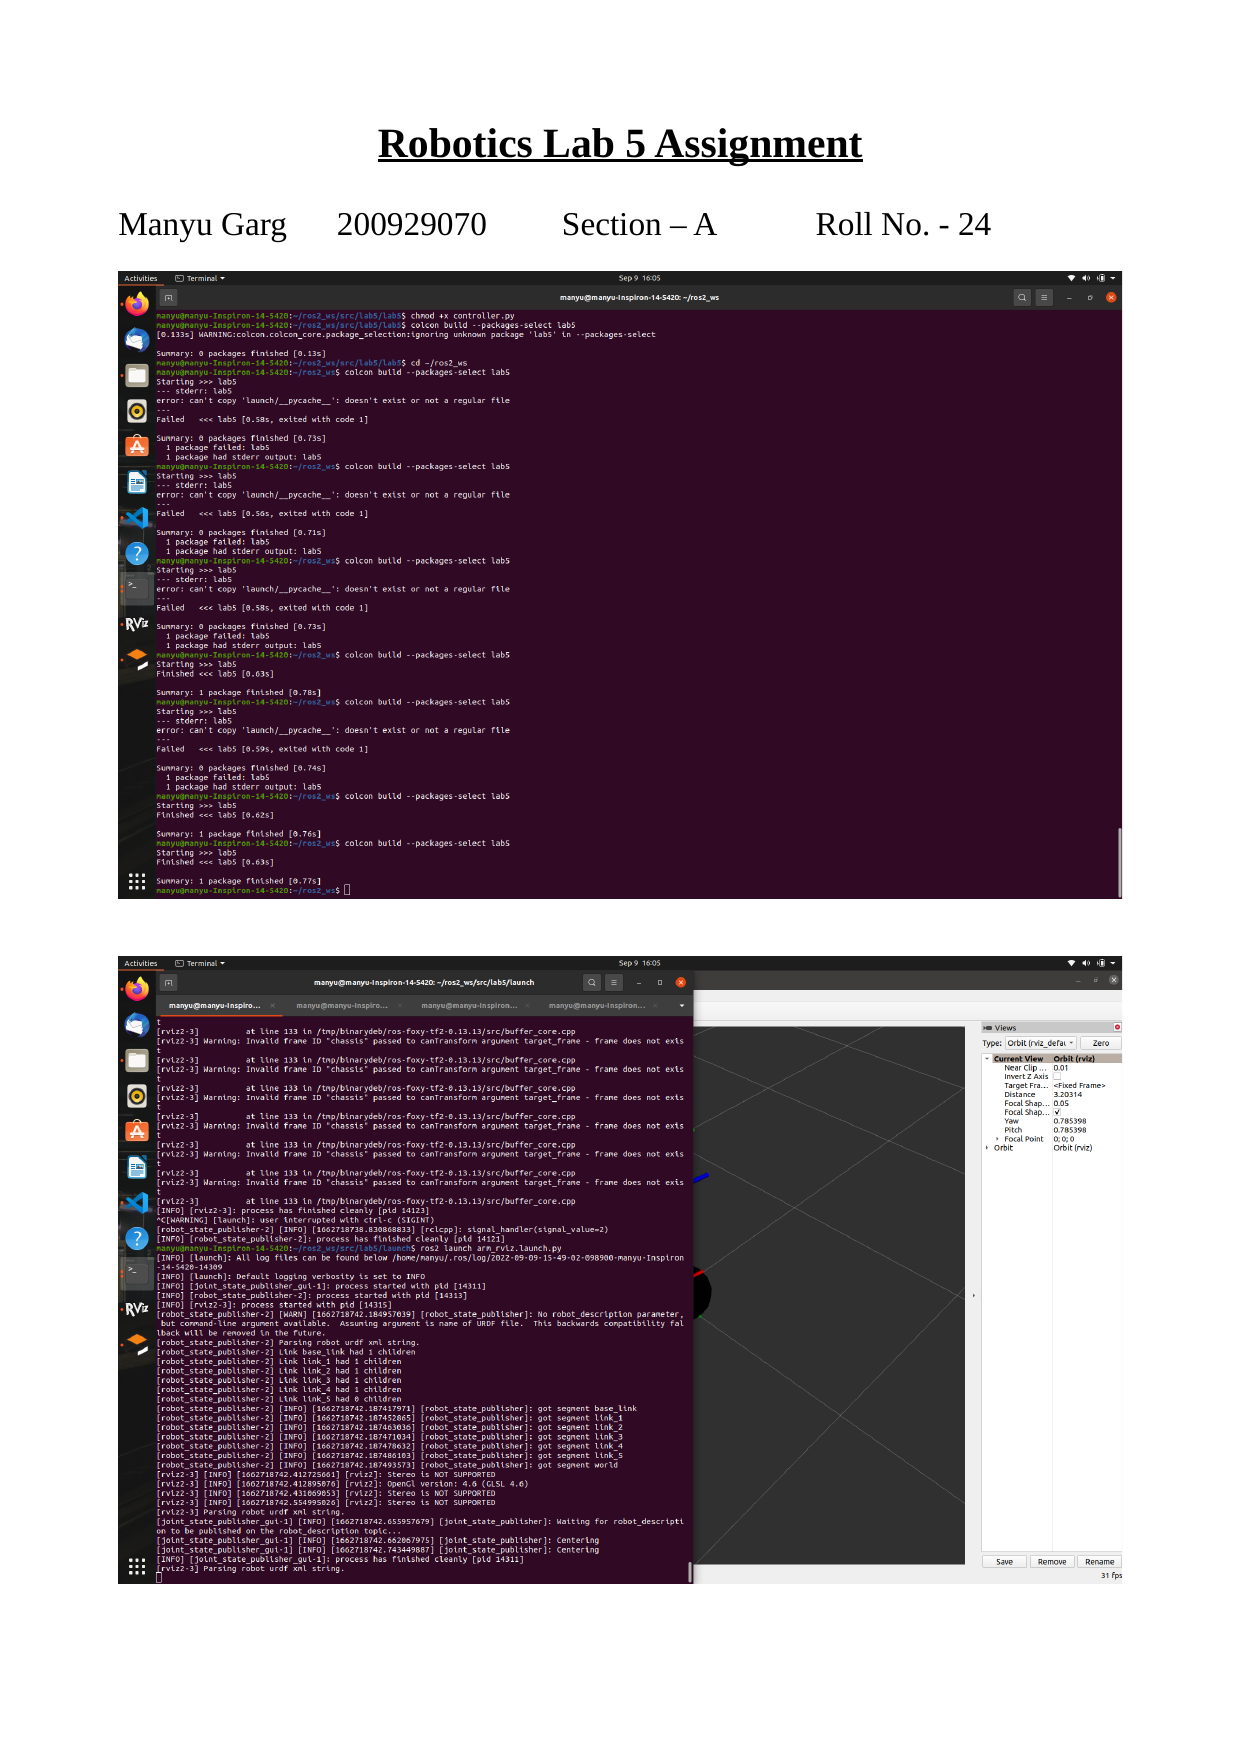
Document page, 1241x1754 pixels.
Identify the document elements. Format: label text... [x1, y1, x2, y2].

text Manyu Garg 200929070 Section – A Roll No. - 24 [118, 204, 1122, 243]
picture [118, 956, 1123, 1584]
picture [118, 271, 1123, 899]
text Robotics Lab 5 Assignment [118, 118, 1122, 166]
